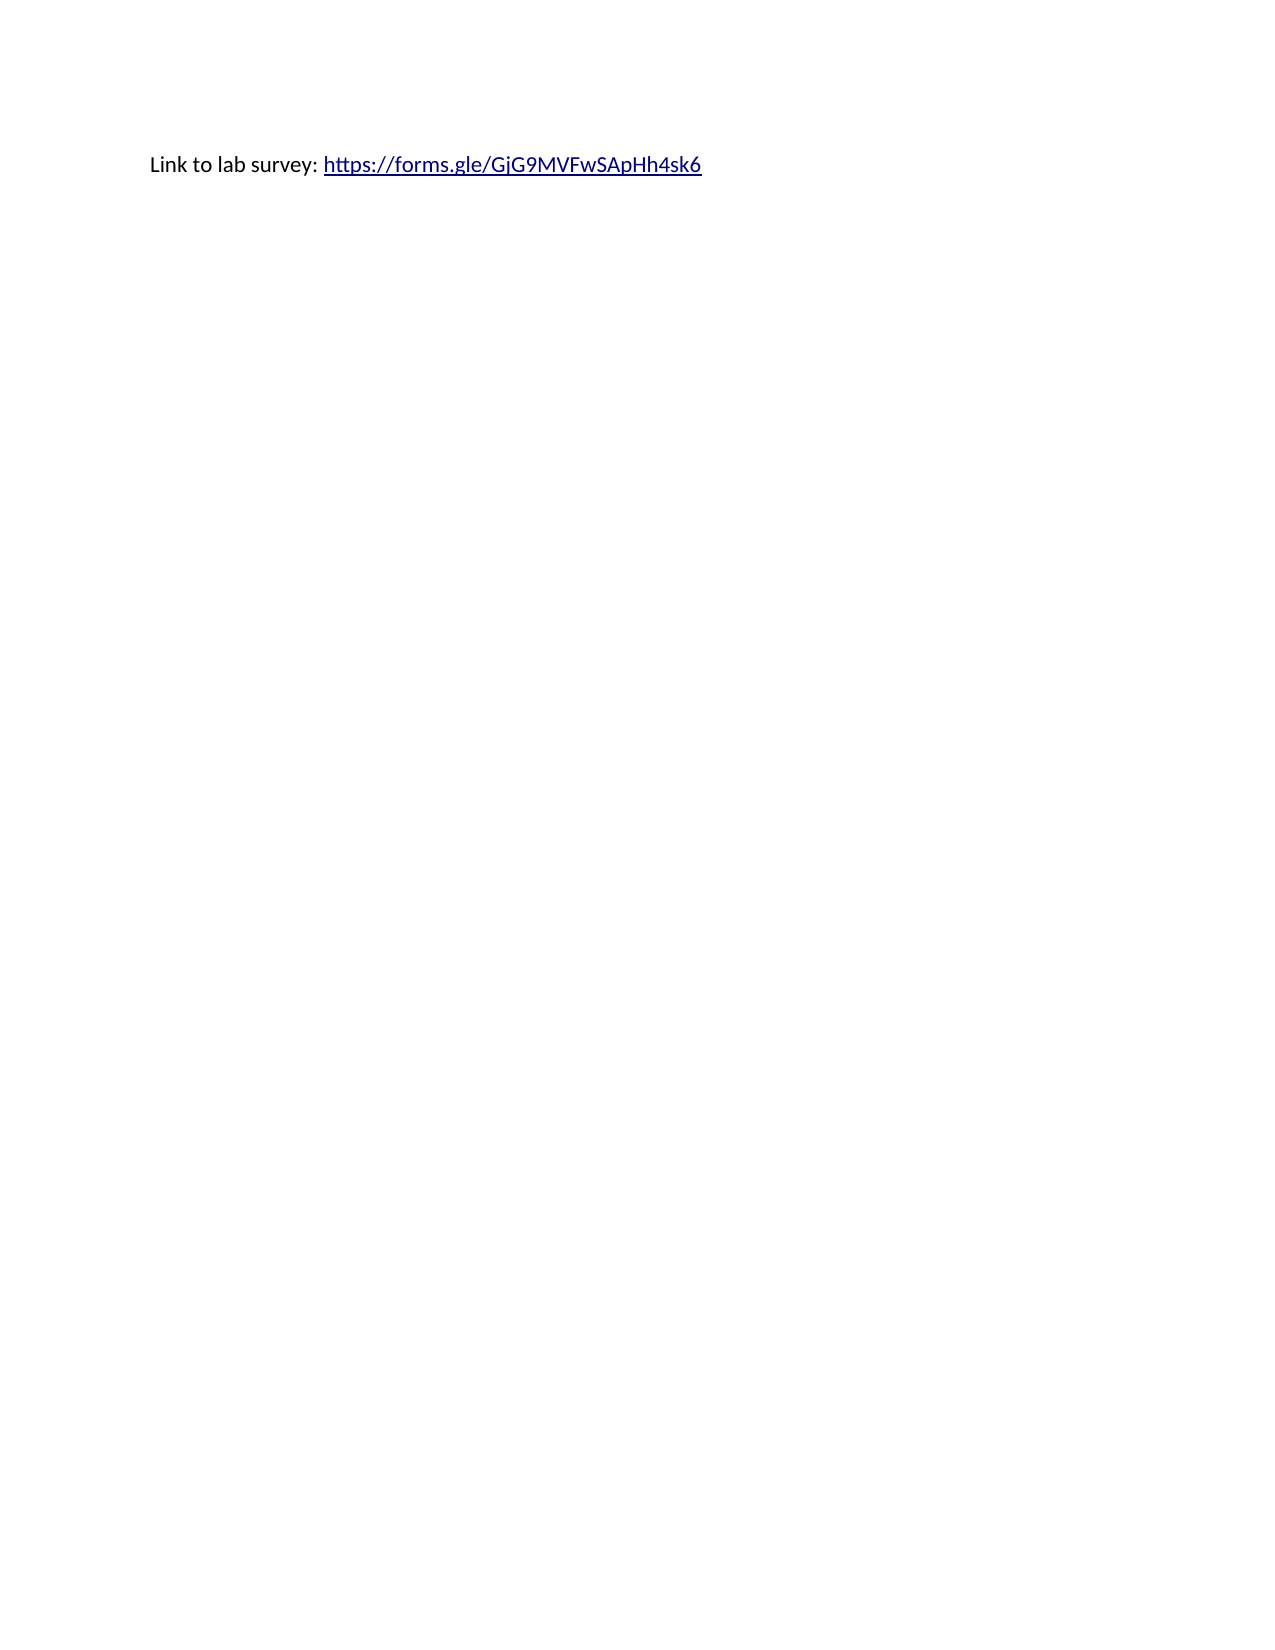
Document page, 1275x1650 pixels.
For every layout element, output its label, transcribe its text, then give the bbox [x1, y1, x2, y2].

text Link to lab survey: https://forms.gle/GjG9MVFwSApHh4sk6 [150, 150, 1125, 178]
